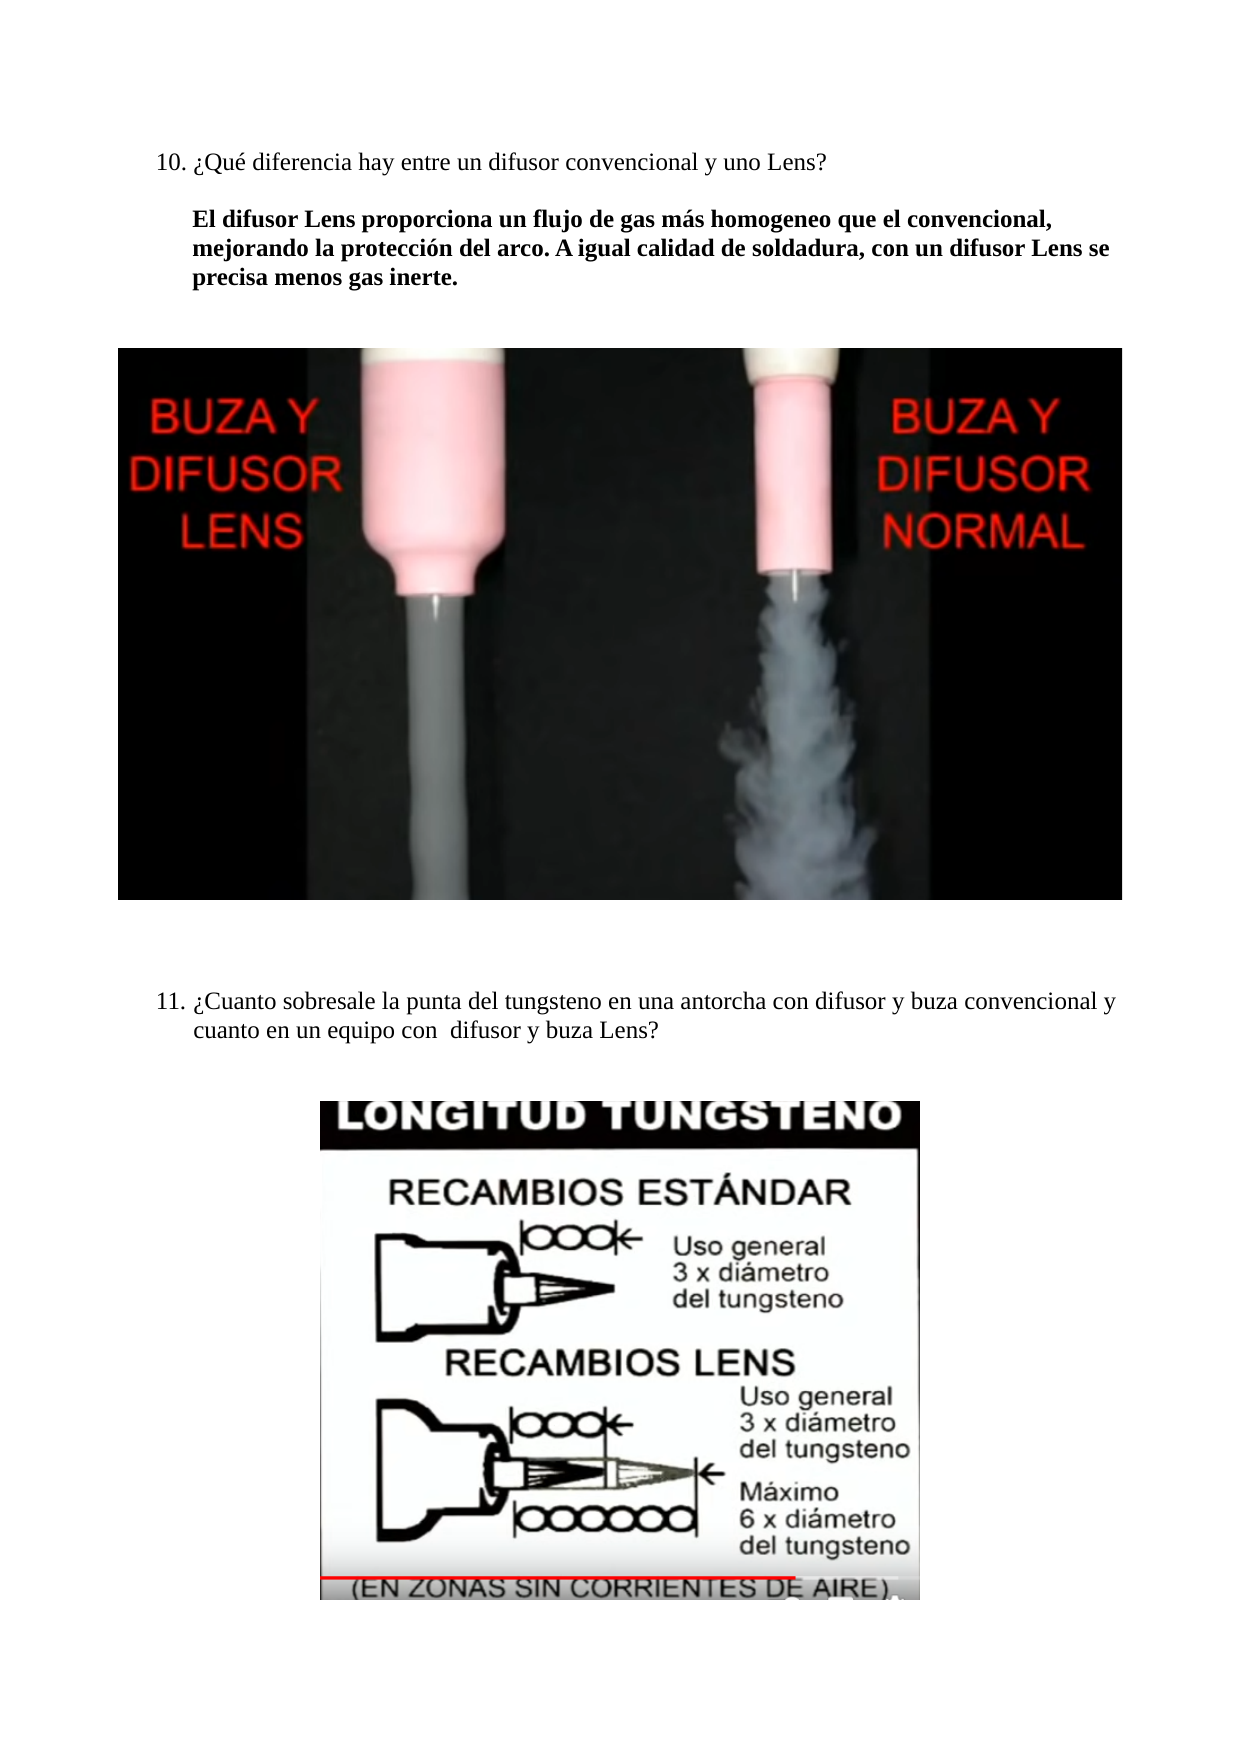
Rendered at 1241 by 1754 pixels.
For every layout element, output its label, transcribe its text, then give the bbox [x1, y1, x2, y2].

picture [320, 1101, 920, 1600]
list ¿Cuanto sobresale la punta del tungsteno en una antorcha con difusor y buza convencional y cuanto en un equipo con difusor y buza Lens? [156, 986, 1122, 1044]
list ¿Qué diferencia hay entre un difusor convencional y uno Lens? [156, 147, 1122, 176]
picture [118, 348, 1123, 900]
text El difusor Lens proporciona un flujo de gas más homogeneo que el convencional, mejorando la protección del arco. A igual calidad de soldadura, con un difusor Lens se precisa menos gas inerte. [118, 204, 1122, 291]
